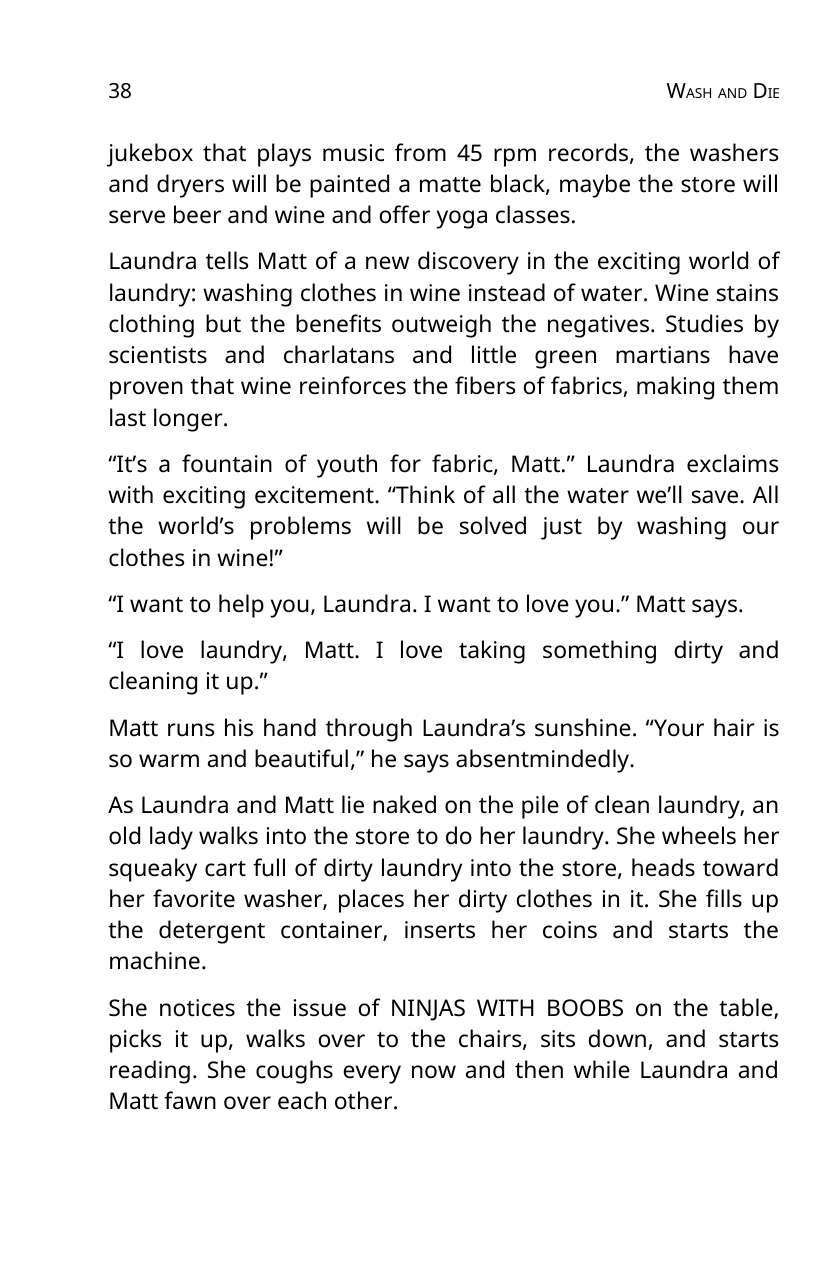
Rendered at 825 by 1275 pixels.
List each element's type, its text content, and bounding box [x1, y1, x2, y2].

text Matt runs his hand through Laundra’s sunshine. “Your hair is so warm and beautiful,” he says absentmindedly. [108, 711, 780, 774]
text She notices the issue of NINJAS WITH BOOBS on the table, picks it up, walks over to the chairs, sits down, and starts reading. She coughs every now and then while Laundra and Matt fawn over each other. [108, 991, 780, 1116]
text As Laundra and Matt lie naked on the pile of clean laundry, an old lady walks into the store to do her laundry. She wheels her squeaky cart full of dirty laundry into the store, heads toward her favorite washer, places her dirty clothes in it. She fills up the detergent container, inserts her coins and starts the machine. [108, 789, 780, 976]
text “It’s a fountain of youth for fabric, Matt.” Laundra exclaims with exciting excitement. “Think of all the water we’ll save. All the world’s problems will be solved just by washing our clothes in wine!” [108, 448, 780, 573]
text “I want to help you, Laundra. I want to love you.” Matt says. [108, 588, 780, 619]
text jukebox that plays music from 45 rpm records, the washers and dryers will be painted a matte black, maybe the store will serve beer and wine and oﬀer yoga classes. [108, 136, 780, 230]
text “I love laundry, Matt. I love taking something dirty and cleaning it up.” [108, 634, 780, 696]
text Laundra tells Matt of a new discovery in the exciting world of laundry: washing clothes in wine instead of water. Wine stains clothing but the benefits outweigh the negatives. Studies by scientists and charlatans and little green martians have proven that wine reinforces the fibers of fabrics, making them last longer. [108, 245, 780, 433]
